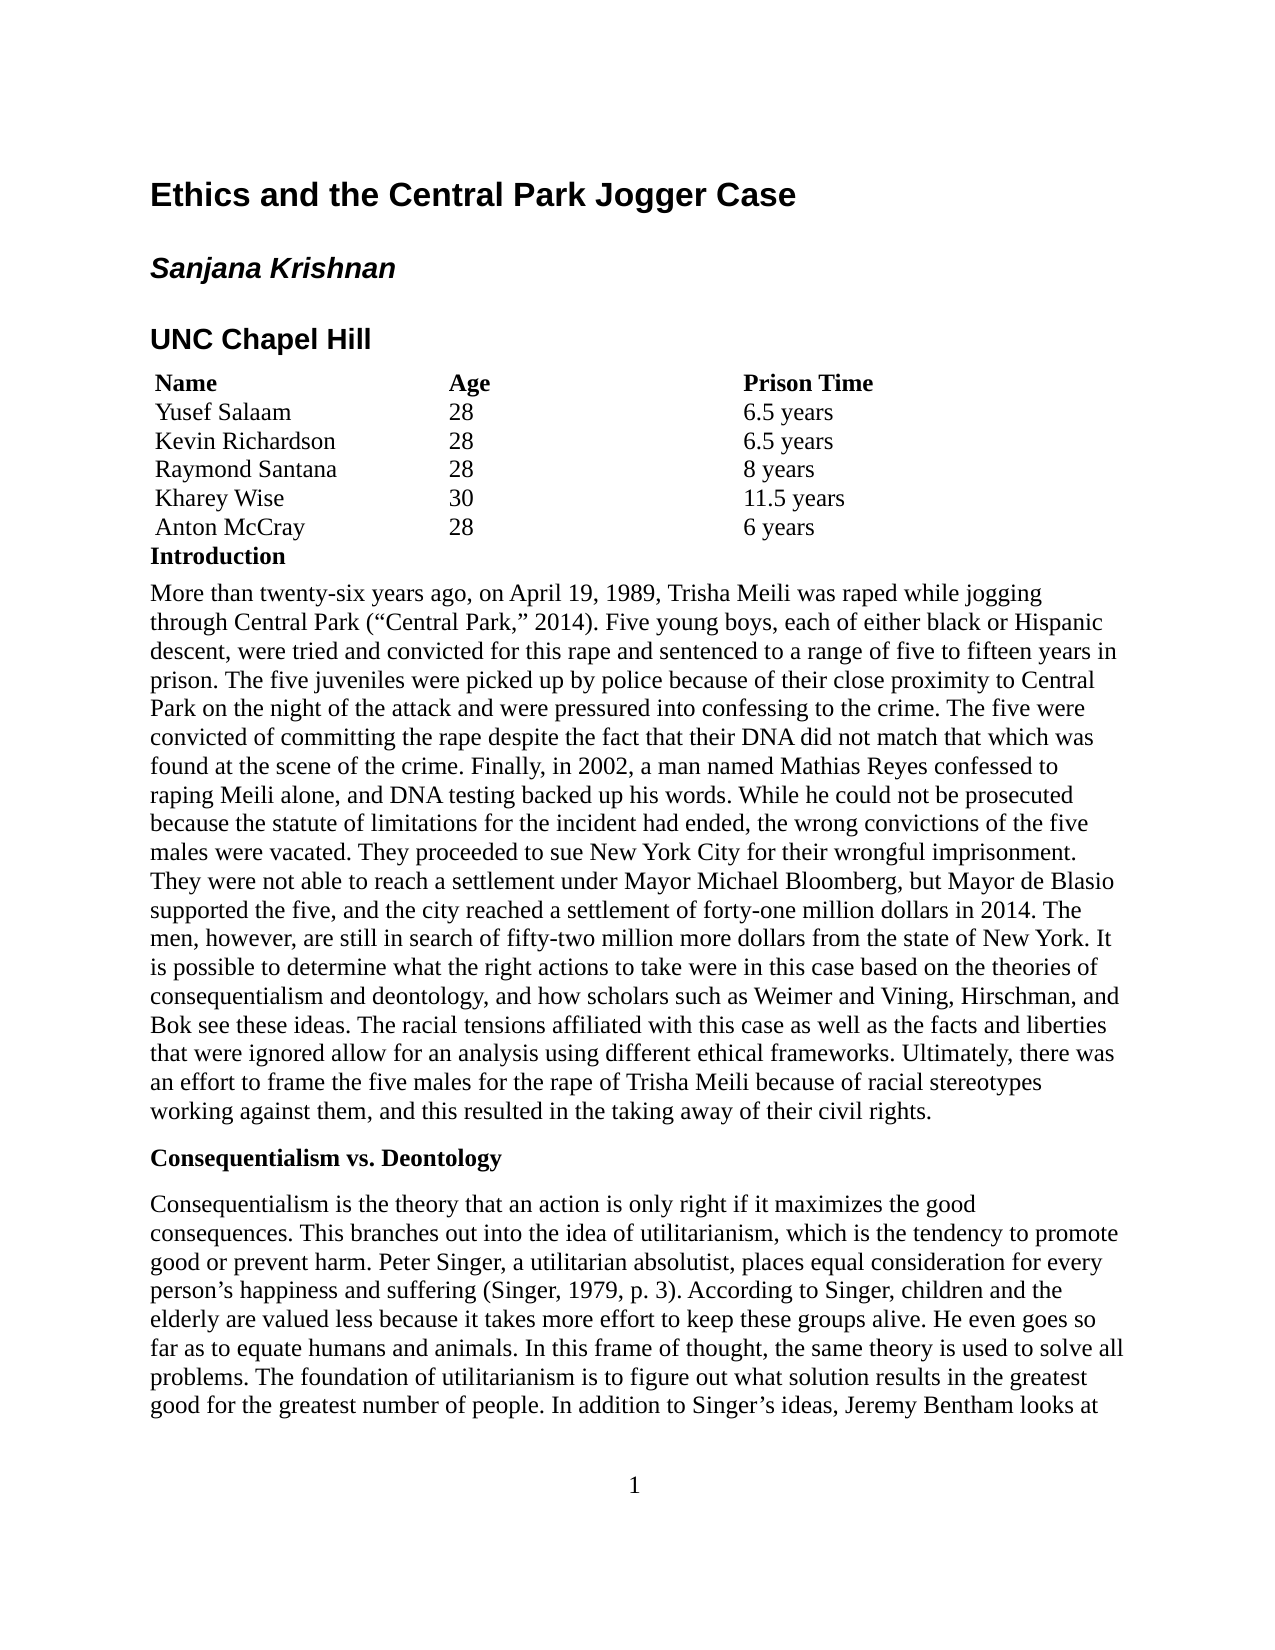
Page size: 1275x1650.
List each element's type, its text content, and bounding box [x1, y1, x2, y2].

subtitle UNC Chapel Hill [150, 322, 1125, 356]
table_cell 6.5 years [739, 426, 1125, 454]
text Consequentialism is the theory that an action is only right if it maximizes the good consequences. This branches out into the idea of utilitarianism, which is the tendency to promote good or prevent harm. Peter Singer, a utilitarian absolutist, places equal consideration for every person’s happiness and suffering (Singer, 1979, p. 3). According to Singer, children and the elderly are valued less because it takes more effort to keep these groups alive. He even goes so far as to equate humans and animals. In this frame of thought, the same theory is used to solve all problems. The foundation of utilitarianism is to figure out what solution results in the greatest good for the greatest number of people. In addition to Singer’s ideas, Jeremy Bentham looks at [150, 1189, 1125, 1419]
table_cell 6 years [739, 512, 1125, 541]
table_cell 30 [444, 483, 739, 512]
subtitle Ethics and the Central Park Jogger Case [150, 175, 1125, 214]
text Consequentialism vs. Deontology [150, 1143, 1125, 1171]
table_cell Kharey Wise [150, 483, 444, 512]
table_cell 8 years [739, 455, 1125, 483]
subtitle Sanjana Krishnan [150, 251, 1125, 285]
table_cell Kevin Richardson [150, 426, 444, 454]
text More than twenty-six years ago, on April 19, 1989, Trisha Meili was raped while jogging through Central Park (“Central Park,” 2014). Five young boys, each of either black or Hispanic descent, were tried and convicted for this rape and sentenced to a range of five to fifteen years in prison. The five juveniles were picked up by police because of their close proximity to Central Park on the night of the attack and were pressured into confessing to the crime. The five were convicted of committing the rape despite the fact that their DNA did not match that which was found at the scene of the crime. Finally, in 2002, a man named Mathias Reyes confessed to raping Meili alone, and DNA testing backed up his words. While he could not be prosecuted because the statute of limitations for the incident had ended, the wrong convictions of the five males were vacated. They proceeded to sue New York City for their wrongful imprisonment. They were not able to reach a settlement under Mayor Michael Bloomberg, but Mayor de Blasio supported the five, and the city reached a settlement of forty-one million dollars in 2014. The men, however, are still in search of fifty-two million more dollars from the state of New York. It is possible to determine what the right actions to take were in this case based on the theories of consequentialism and deontology, and how scholars such as Weimer and Vining, Hirschman, and Bok see these ideas. The racial tensions affiliated with this case as well as the facts and liberties that were ignored allow for an analysis using different ethical frameworks. Ultimately, there was an effort to frame the five males for the rape of Trisha Meili because of racial stereotypes working against them, and this resulted in the taking away of their civil rights. [150, 578, 1125, 1125]
table_cell Anton McCray [150, 512, 444, 541]
table_cell 28 [444, 397, 739, 426]
table_cell Raymond Santana [150, 455, 444, 483]
table_cell Yusef Salaam [150, 397, 444, 426]
table_header Prison Time [739, 368, 1125, 397]
table_header Name [150, 368, 444, 397]
table_header Age [444, 368, 739, 397]
table_cell 28 [444, 426, 739, 454]
table_cell 11.5 years [739, 483, 1125, 512]
table_cell 28 [444, 512, 739, 541]
table_cell 6.5 years [739, 397, 1125, 426]
table_cell 28 [444, 455, 739, 483]
text Introduction [150, 541, 1125, 569]
